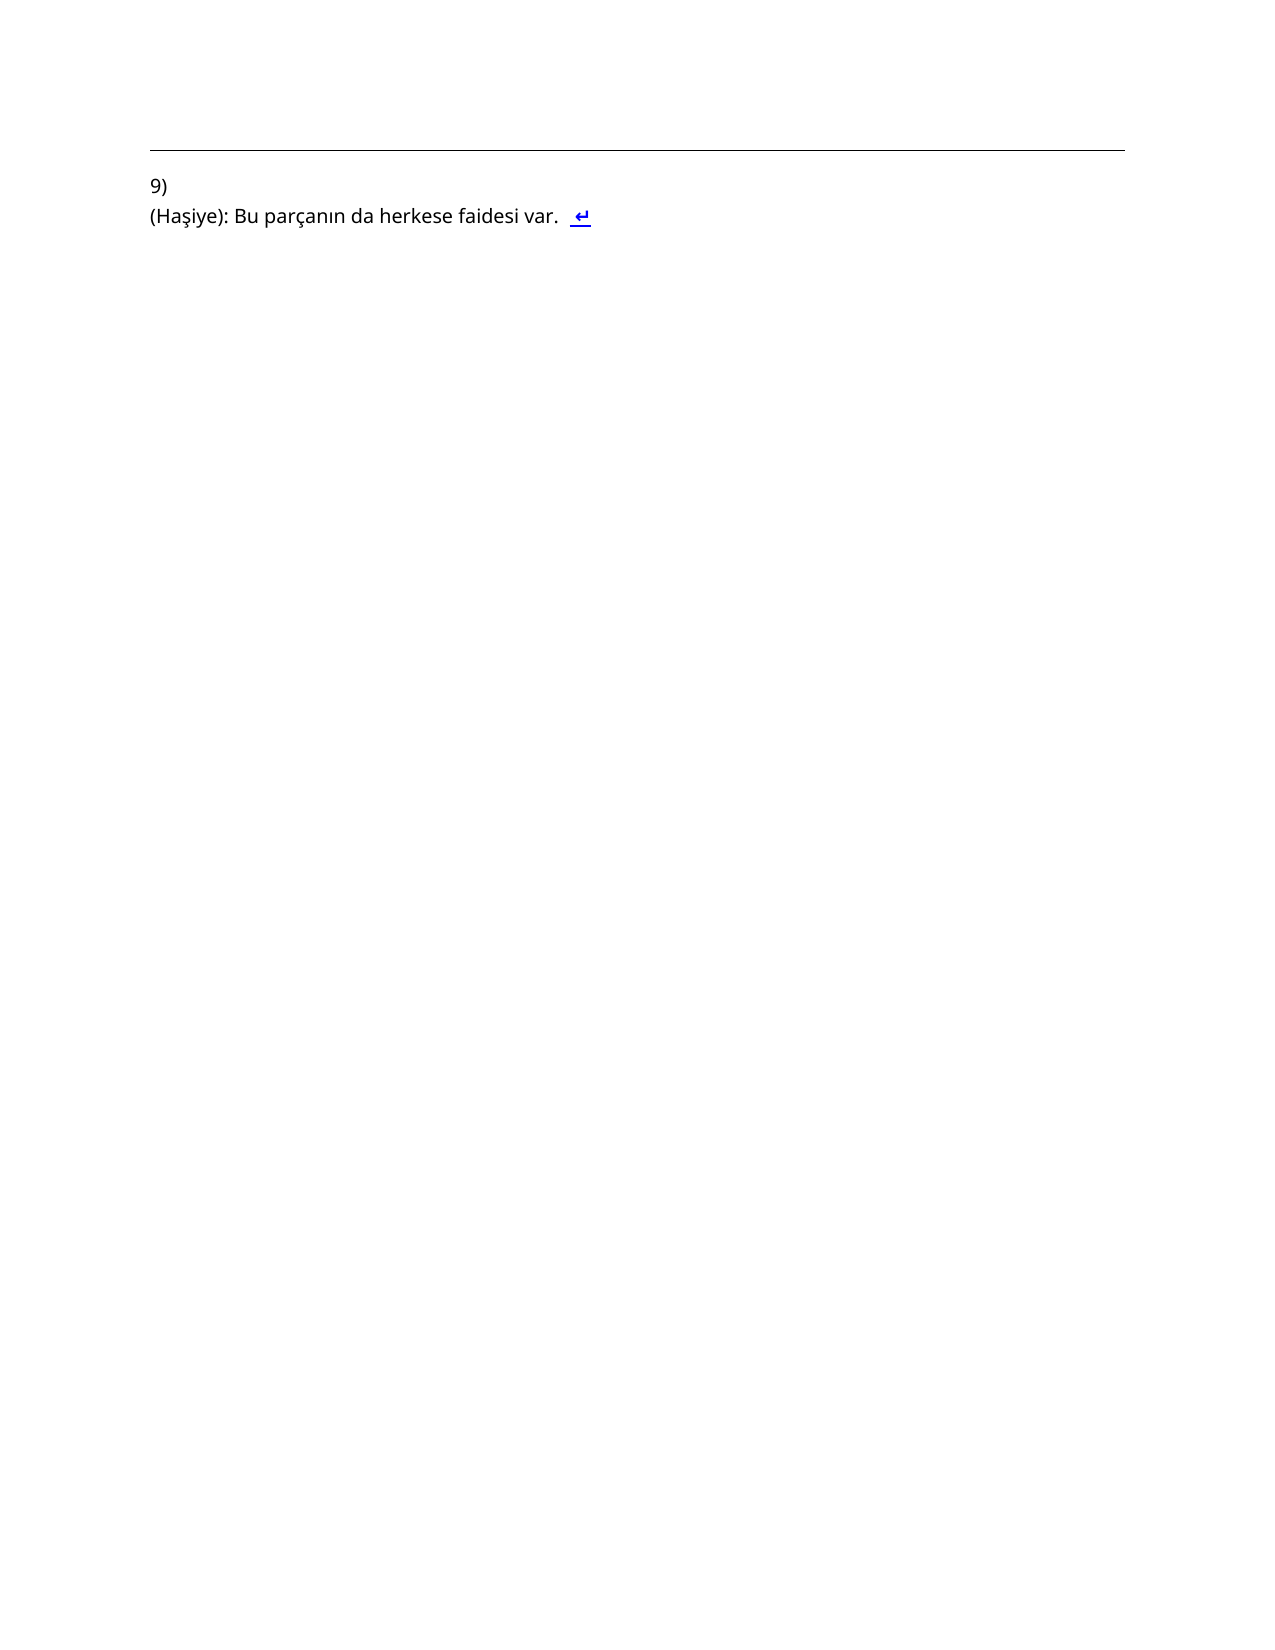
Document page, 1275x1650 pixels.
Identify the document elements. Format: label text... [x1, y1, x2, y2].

text 9) [150, 151, 1125, 199]
text (Haşiye): Bu parçanın da herkese faidesi var. ↵ [150, 199, 1125, 229]
